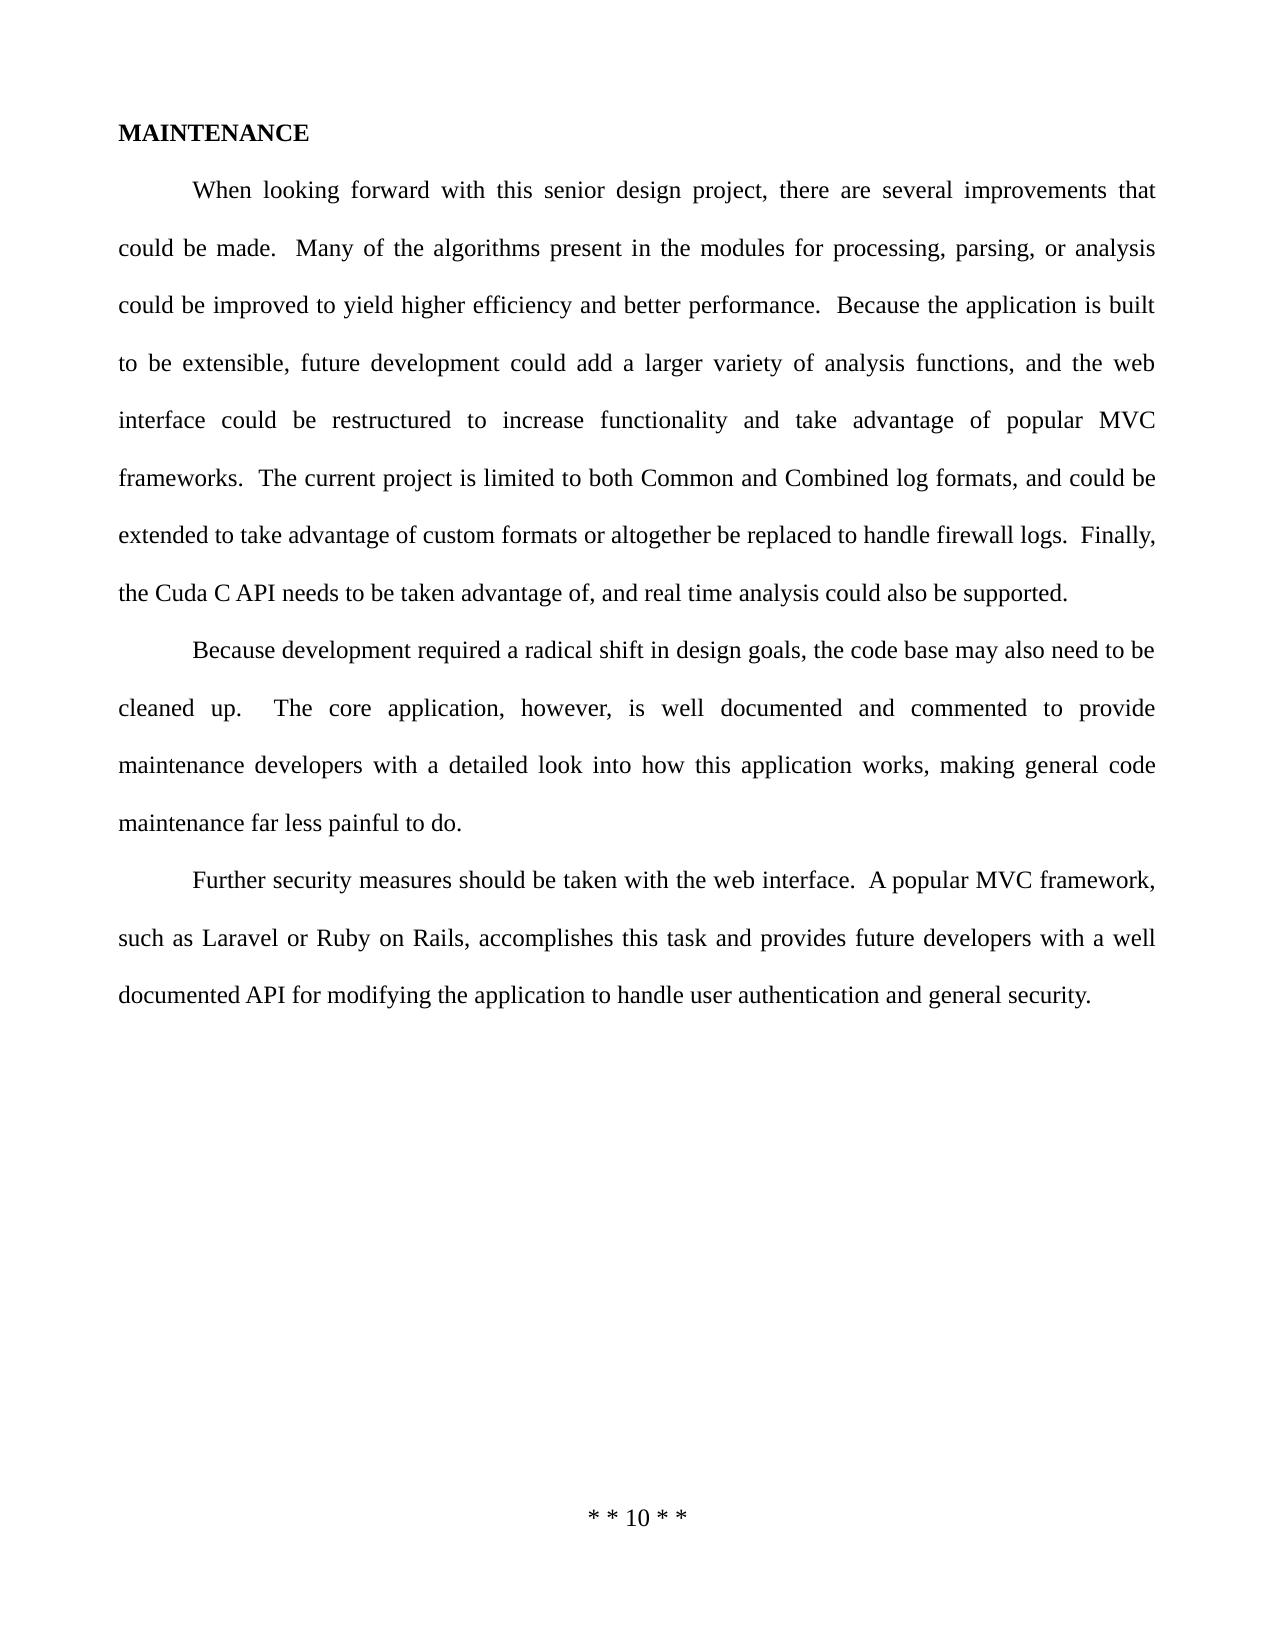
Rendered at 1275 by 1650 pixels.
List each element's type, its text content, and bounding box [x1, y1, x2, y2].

text MAINTENANCE [118, 118, 1157, 147]
text Further security measures should be taken with the web interface. A popular MVC framework, such as Laravel or Ruby on Rails, accomplishes this task and provides future developers with a well documented API for modifying the application to handle user authentication and general security. [118, 866, 1157, 1009]
text Because development required a radical shift in design goals, the code base may also need to be cleaned up. The core application, however, is well documented and commented to provide maintenance developers with a detailed look into how this application works, making general code maintenance far less painful to do. [118, 636, 1157, 837]
text When looking forward with this senior design project, there are several improvements that could be made. Many of the algorithms present in the modules for processing, parsing, or analysis could be improved to yield higher efficiency and better performance. Because the application is built to be extensible, future development could add a larger variety of analysis functions, and the web interface could be restructured to increase functionality and take advantage of popular MVC frameworks. The current project is limited to both Common and Combined log formats, and could be extended to take advantage of custom formats or altogether be replaced to handle firewall logs. Finally, the Cuda C API needs to be taken advantage of, and real time analysis could also be supported. [118, 176, 1157, 607]
